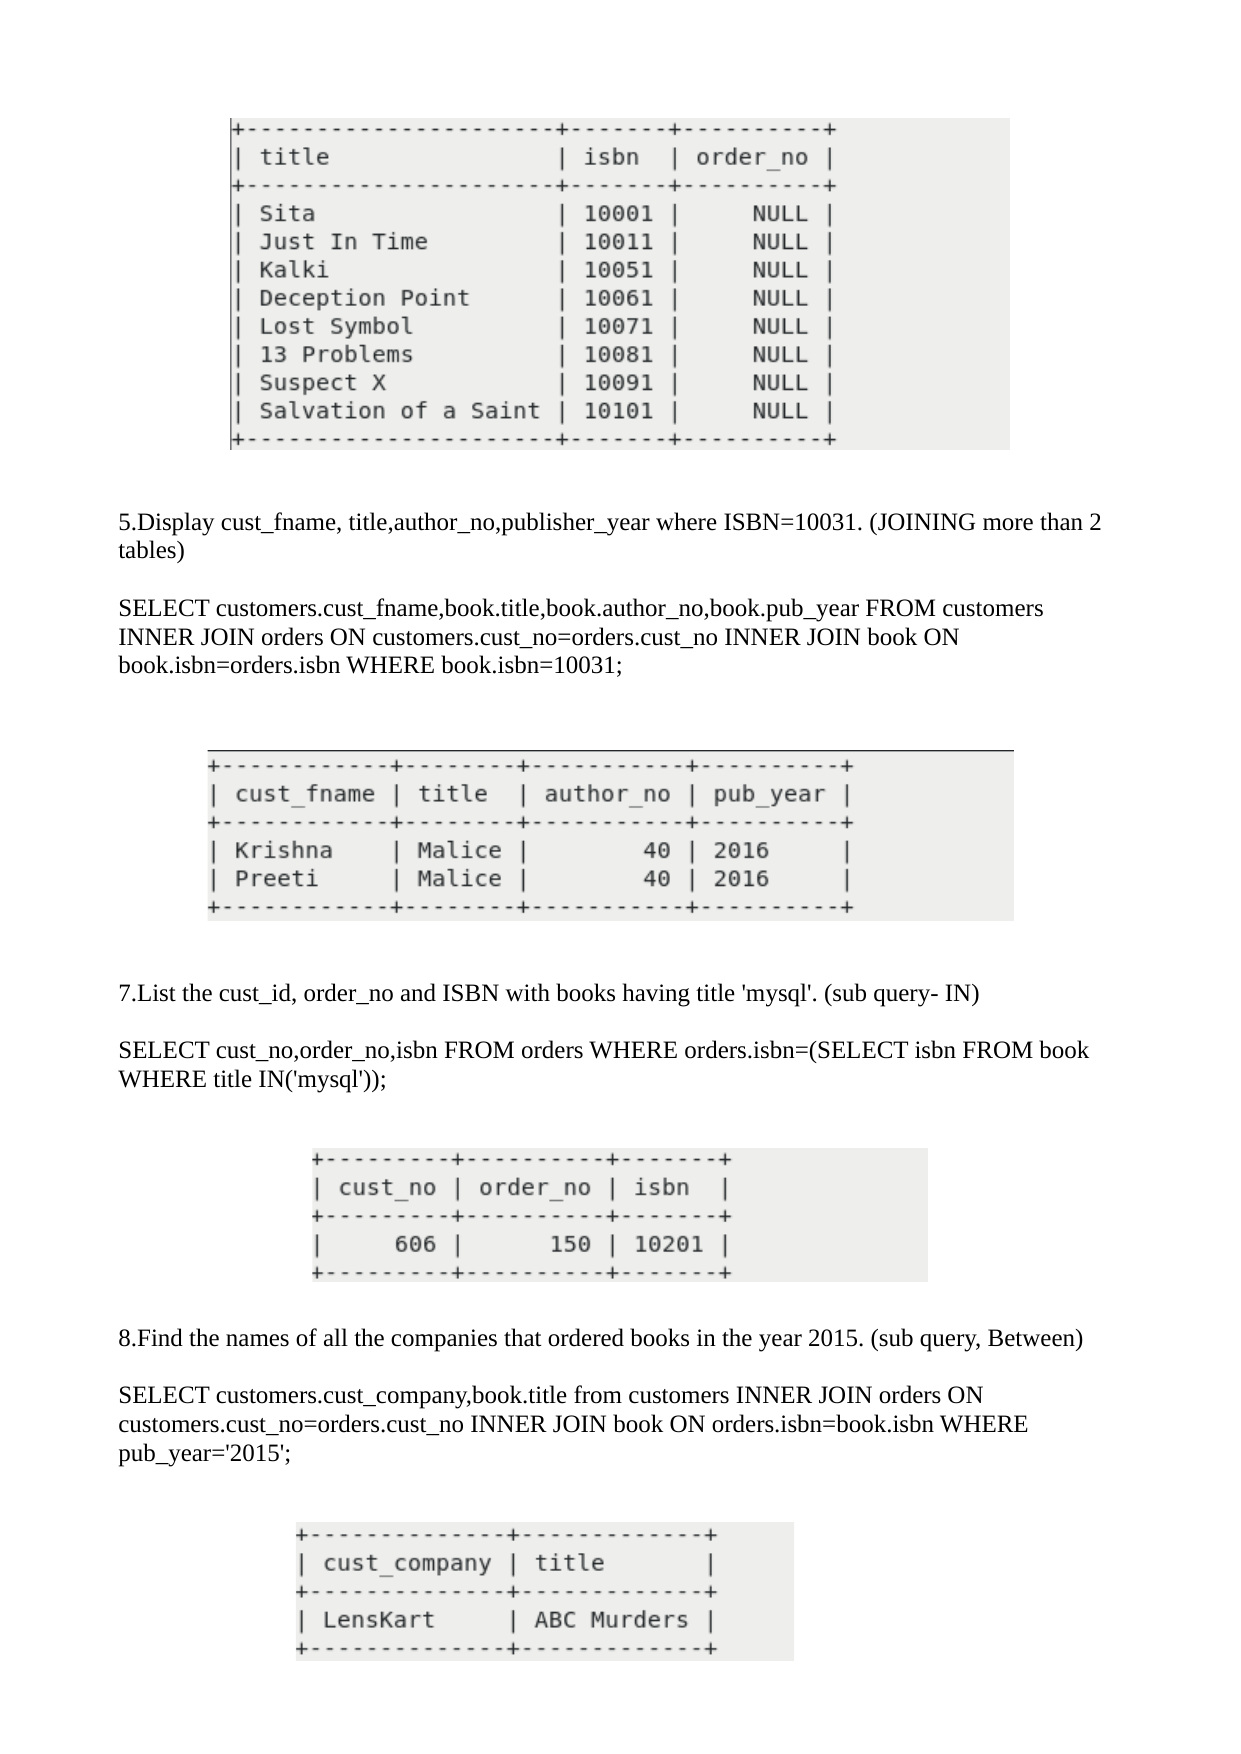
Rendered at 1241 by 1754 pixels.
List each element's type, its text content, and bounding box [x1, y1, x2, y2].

picture [207, 750, 1014, 921]
picture [230, 118, 1010, 450]
text 5.Display cust_fname, title,author_no,publisher_year where ISBN=10031. (JOINING more than 2 tables) [118, 507, 1122, 564]
text SELECT customers.cust_company,book.title from customers INNER JOIN orders ON customers.cust_no=orders.cust_no INNER JOIN book ON orders.isbn=book.isbn WHERE pub_year='2015'; [118, 1381, 1122, 1467]
text 7.List the cust_id, order_no and ISBN with books having title 'mysql'. (sub query- IN) [118, 978, 1122, 1007]
text SELECT customers.cust_fname,book.title,book.author_no,book.pub_year FROM customers INNER JOIN orders ON customers.cust_no=orders.cust_no INNER JOIN book ON book.isbn=orders.isbn WHERE book.isbn=10031; [118, 593, 1122, 679]
picture [312, 1148, 928, 1282]
text SELECT cust_no,order_no,isbn FROM orders WHERE orders.isbn=(SELECT isbn FROM book WHERE title IN('mysql')); [118, 1036, 1122, 1093]
picture [295, 1522, 795, 1661]
text 8.Find the names of all the companies that ordered books in the year 2015. (sub query, Between) [118, 1323, 1122, 1352]
